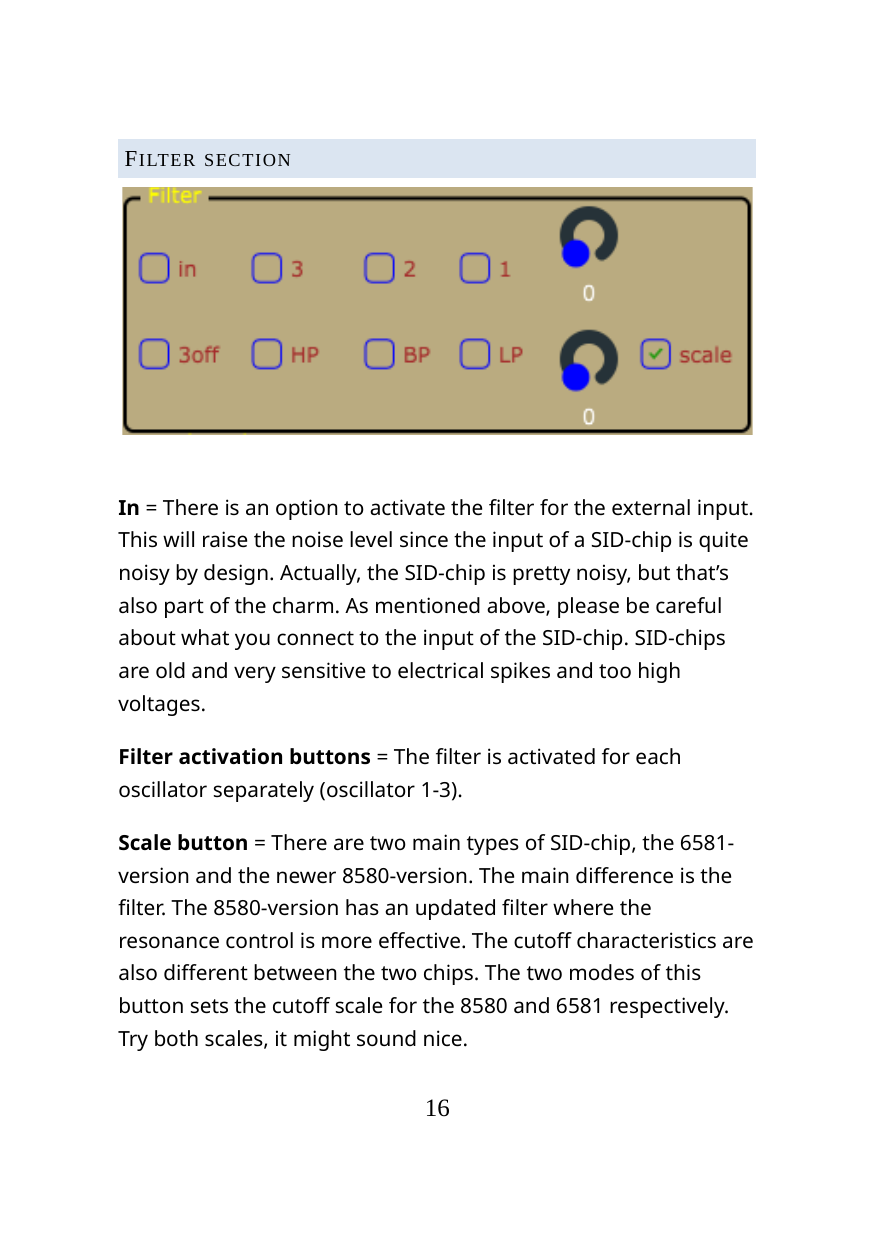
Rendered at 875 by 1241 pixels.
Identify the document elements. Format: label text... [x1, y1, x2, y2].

text Filter activation buttons = The filter is activated for each oscillator separately (oscillator 1-3). [118, 742, 756, 803]
text Scale button = There are two main types of SID-chip, the 6581-version and the newer 8580-version. The main difference is the filter. The 8580-version has an updated filter where the resonance control is more effective. The cutoff characteristics are also different between the two chips. The two modes of this button sets the cutoff scale for the 8580 and 6581 respectively. Try both scales, it might sound nice. [118, 828, 756, 1052]
picture [122, 187, 753, 435]
subtitle Filter section [124, 145, 750, 172]
text In = There is an option to activate the filter for the external input. This will raise the noise level since the input of a SID-chip is quite noisy by design. Actually, the SID-chip is pretty noisy, but that’s also part of the charm. As mentioned above, please be careful about what you connect to the input of the SID-chip. SID-chips are old and very sensitive to electrical spikes and too high voltages. [118, 493, 756, 717]
